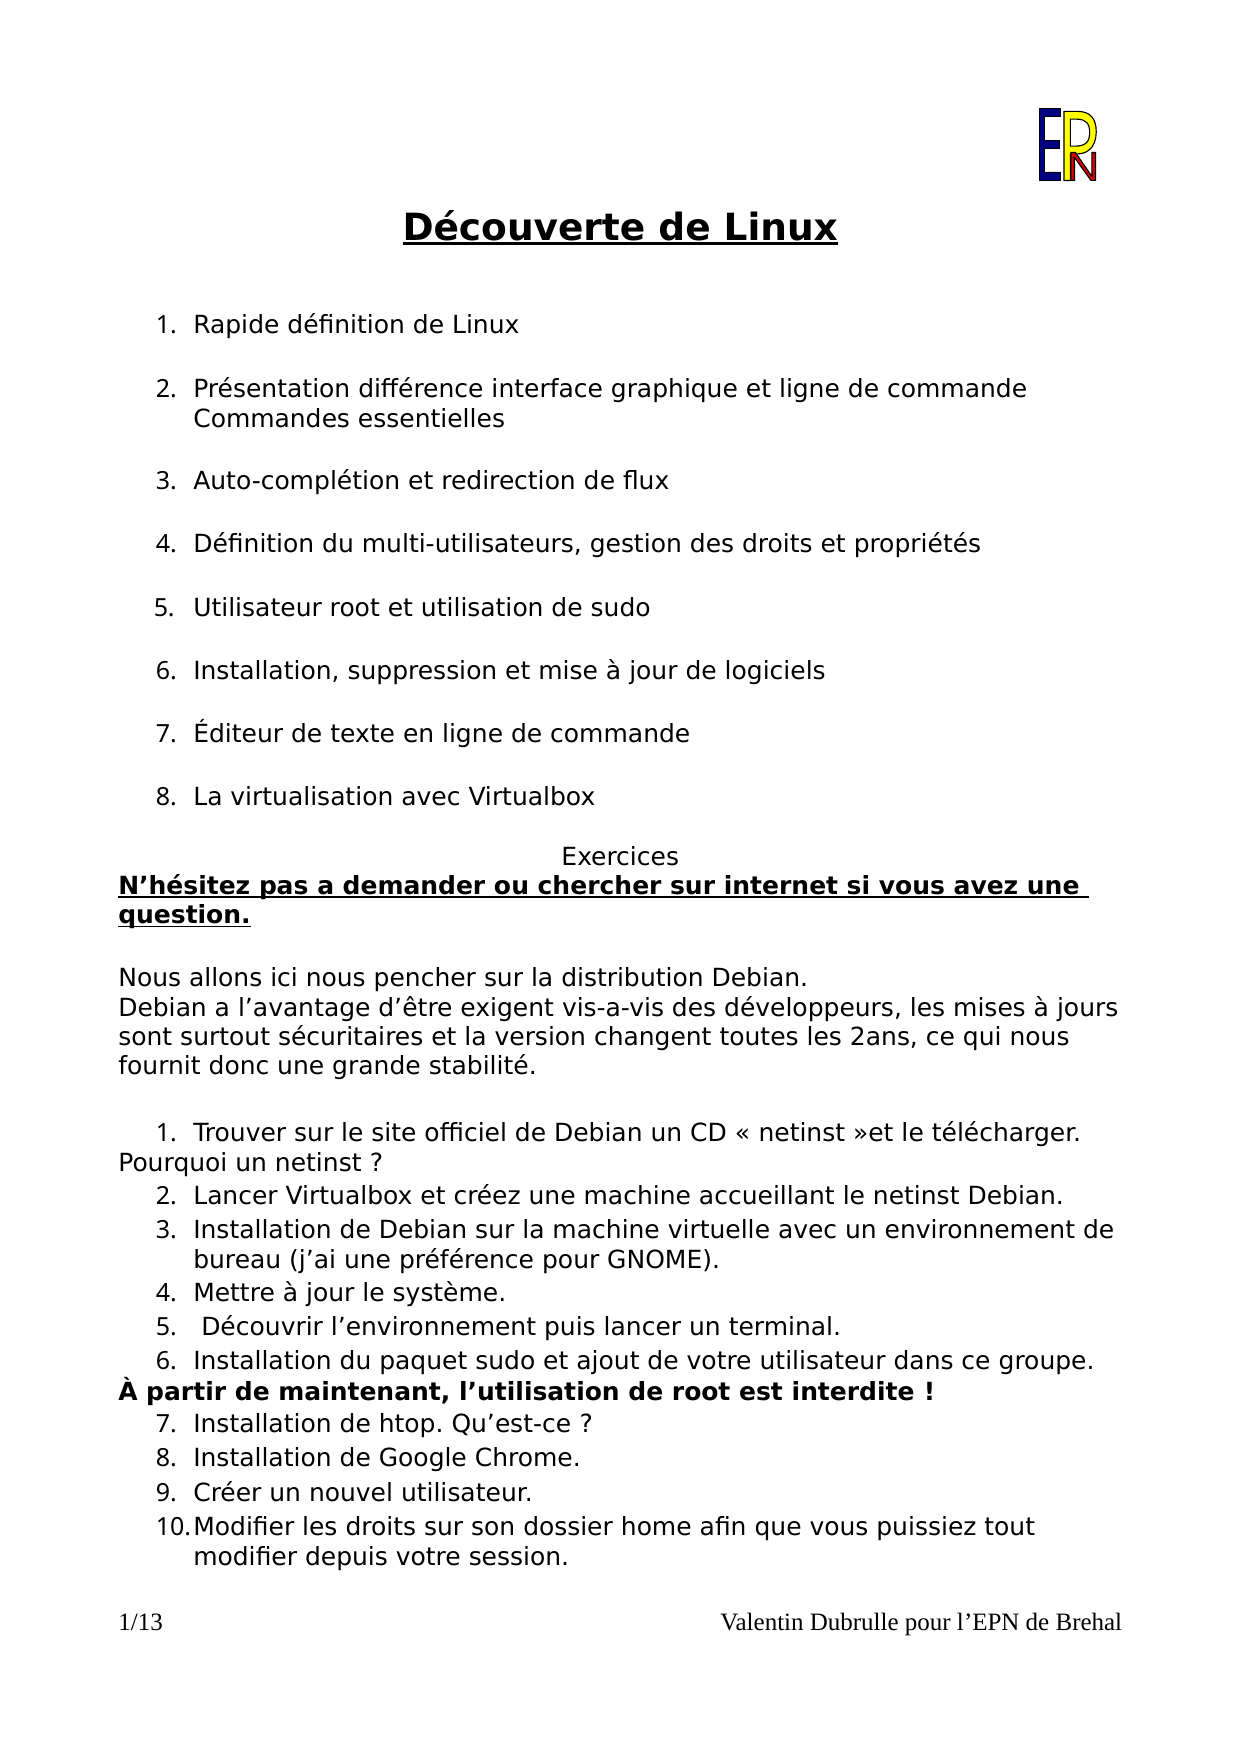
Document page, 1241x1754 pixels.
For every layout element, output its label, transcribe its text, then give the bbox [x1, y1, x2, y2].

list Trouver sur le site officiel de Debian un CD « netinst »et le télécharger. [156, 1114, 1122, 1148]
list Modifier les droits sur son dossier home afin que vous puissiez tout modifier depuis votre session. [156, 1508, 1122, 1571]
list Éditeur de texte en ligne de commande [156, 716, 1122, 750]
text Exercices [118, 842, 1122, 871]
text Nous allons ici nous pencher sur la distribution Debian. [118, 963, 1122, 993]
list Installation, suppression et mise à jour de logiciels [156, 652, 1122, 686]
list Présentation différence interface graphique et ligne de commande Commandes essentielles [156, 370, 1122, 433]
list Mettre à jour le système. [156, 1275, 1122, 1309]
text Pourquoi un netinst ? [118, 1148, 1122, 1177]
list Créer un nouvel utilisateur. [156, 1474, 1122, 1508]
list Rapide définition de Linux [156, 307, 1122, 341]
text N’hésitez pas a demander ou chercher sur internet si vous avez une question. [118, 871, 1122, 929]
text À partir de maintenant, l’utilisation de root est interdite ! [118, 1377, 1122, 1406]
list Auto-complétion et redirection de flux [156, 463, 1122, 497]
list Installation de Google Chrome. [156, 1440, 1122, 1474]
text Debian a l’avantage d’être exigent vis-a-vis des développeurs, les mises à jours sont surtout sécuritaires et la version changent toutes les 2ans, ce qui nous fournit donc une grande stabilité. [118, 993, 1122, 1080]
list Installation de Debian sur la machine virtuelle avec un environnement de bureau (j’ai une préférence pour GNOME). [156, 1211, 1122, 1275]
text Découverte de Linux [118, 205, 1122, 249]
list La virtualisation avec Virtualbox [156, 779, 1122, 813]
list Installation de htop. Qu’est-ce ? [156, 1406, 1122, 1440]
list Utilisateur root et utilisation de sudo [153, 589, 1122, 623]
list Lancer Virtualbox et créez une machine accueillant le netinst Debian. [156, 1177, 1122, 1211]
list Installation du paquet sudo et ajout de votre utilisateur dans ce groupe. [156, 1343, 1122, 1377]
list Définition du multi-utilisateurs, gestion des droits et propriétés [156, 526, 1122, 560]
list Découvrir l’environnement puis lancer un terminal. [156, 1309, 1122, 1343]
